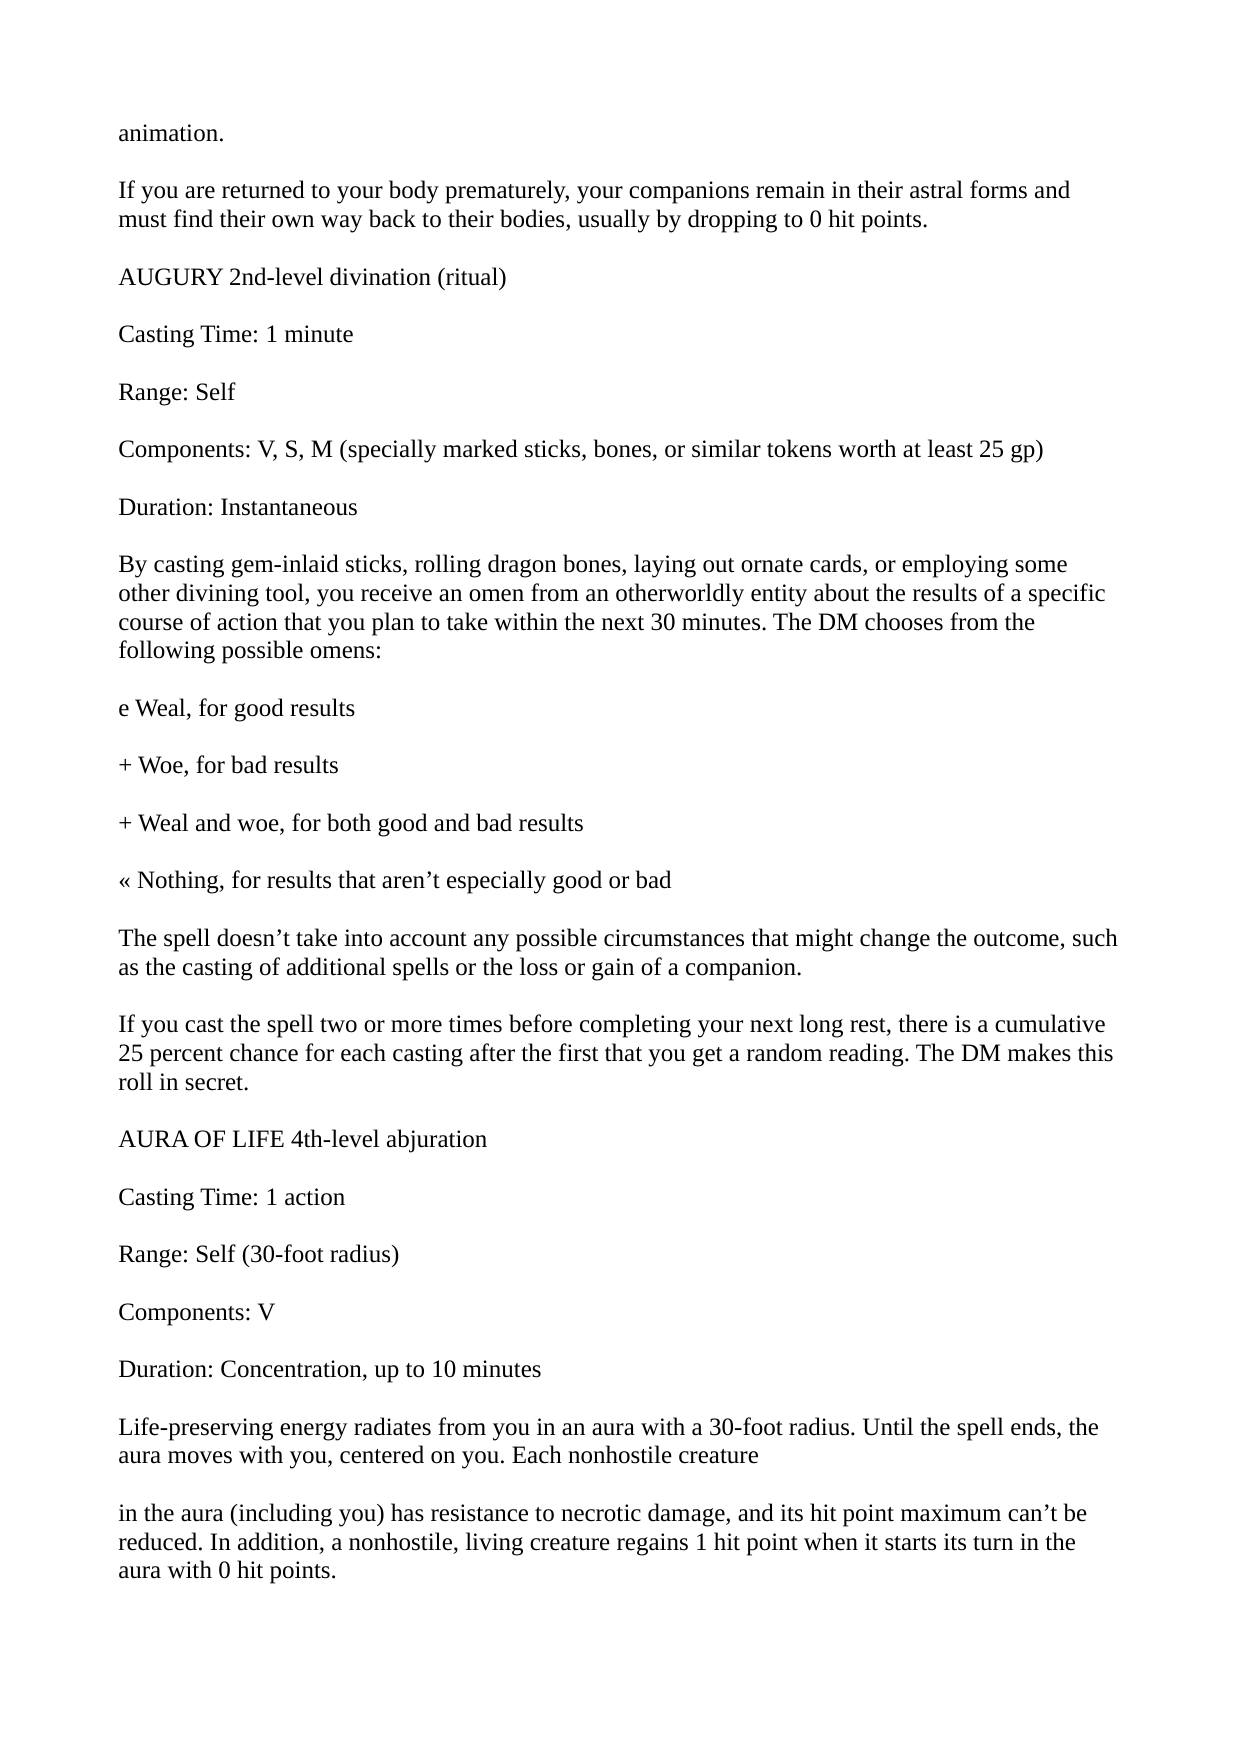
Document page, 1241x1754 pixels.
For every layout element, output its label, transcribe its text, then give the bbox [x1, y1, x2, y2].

text Casting Time: 1 minute [118, 319, 1122, 348]
text animation. [118, 118, 1122, 147]
text AUGURY 2nd-level divination (ritual) [118, 262, 1122, 291]
text By casting gem-inlaid sticks, rolling dragon bones, laying out ornate cards, or employing some other divining tool, you receive an omen from an otherworldly entity about the results of a specific course of action that you plan to take within the next 30 minutes. The DM chooses from the following possible omens: [118, 549, 1122, 664]
text Range: Self (30-foot radius) [118, 1239, 1122, 1268]
text + Woe, for bad results [118, 751, 1122, 779]
text The spell doesn’t take into account any possible circumstances that might change the outcome, such as the casting of additional spells or the loss or gain of a companion. [118, 923, 1122, 981]
text in the aura (including you) has resistance to necrotic damage, and its hit point maximum can’t be reduced. In addition, a nonhostile, living creature regains 1 hit point when it starts its turn in the aura with 0 hit points. [118, 1498, 1122, 1584]
text Components: V [118, 1297, 1122, 1326]
text AURA OF LIFE 4th-level abjuration [118, 1124, 1122, 1153]
text If you are returned to your body prematurely, your companions remain in their astral forms and must find their own way back to their bodies, usually by dropping to 0 hit points. [118, 176, 1122, 233]
text Components: V, S, M (specially marked sticks, bones, or similar tokens worth at least 25 gp) [118, 434, 1122, 463]
text If you cast the spell two or more times before completing your next long rest, there is a cumulative 25 percent chance for each casting after the first that you get a random reading. The DM makes this roll in secret. [118, 1009, 1122, 1096]
text Duration: Instantaneous [118, 492, 1122, 521]
text Life-preserving energy radiates from you in an aura with a 30-foot radius. Until the spell ends, the aura moves with you, centered on you. Each nonhostile creature [118, 1412, 1122, 1469]
text « Nothing, for results that aren’t especially good or bad [118, 866, 1122, 894]
text e Weal, for good results [118, 693, 1122, 722]
text Range: Self [118, 377, 1122, 406]
text + Weal and woe, for both good and bad results [118, 808, 1122, 837]
text Duration: Concentration, up to 10 minutes [118, 1354, 1122, 1383]
text Casting Time: 1 action [118, 1182, 1122, 1211]
